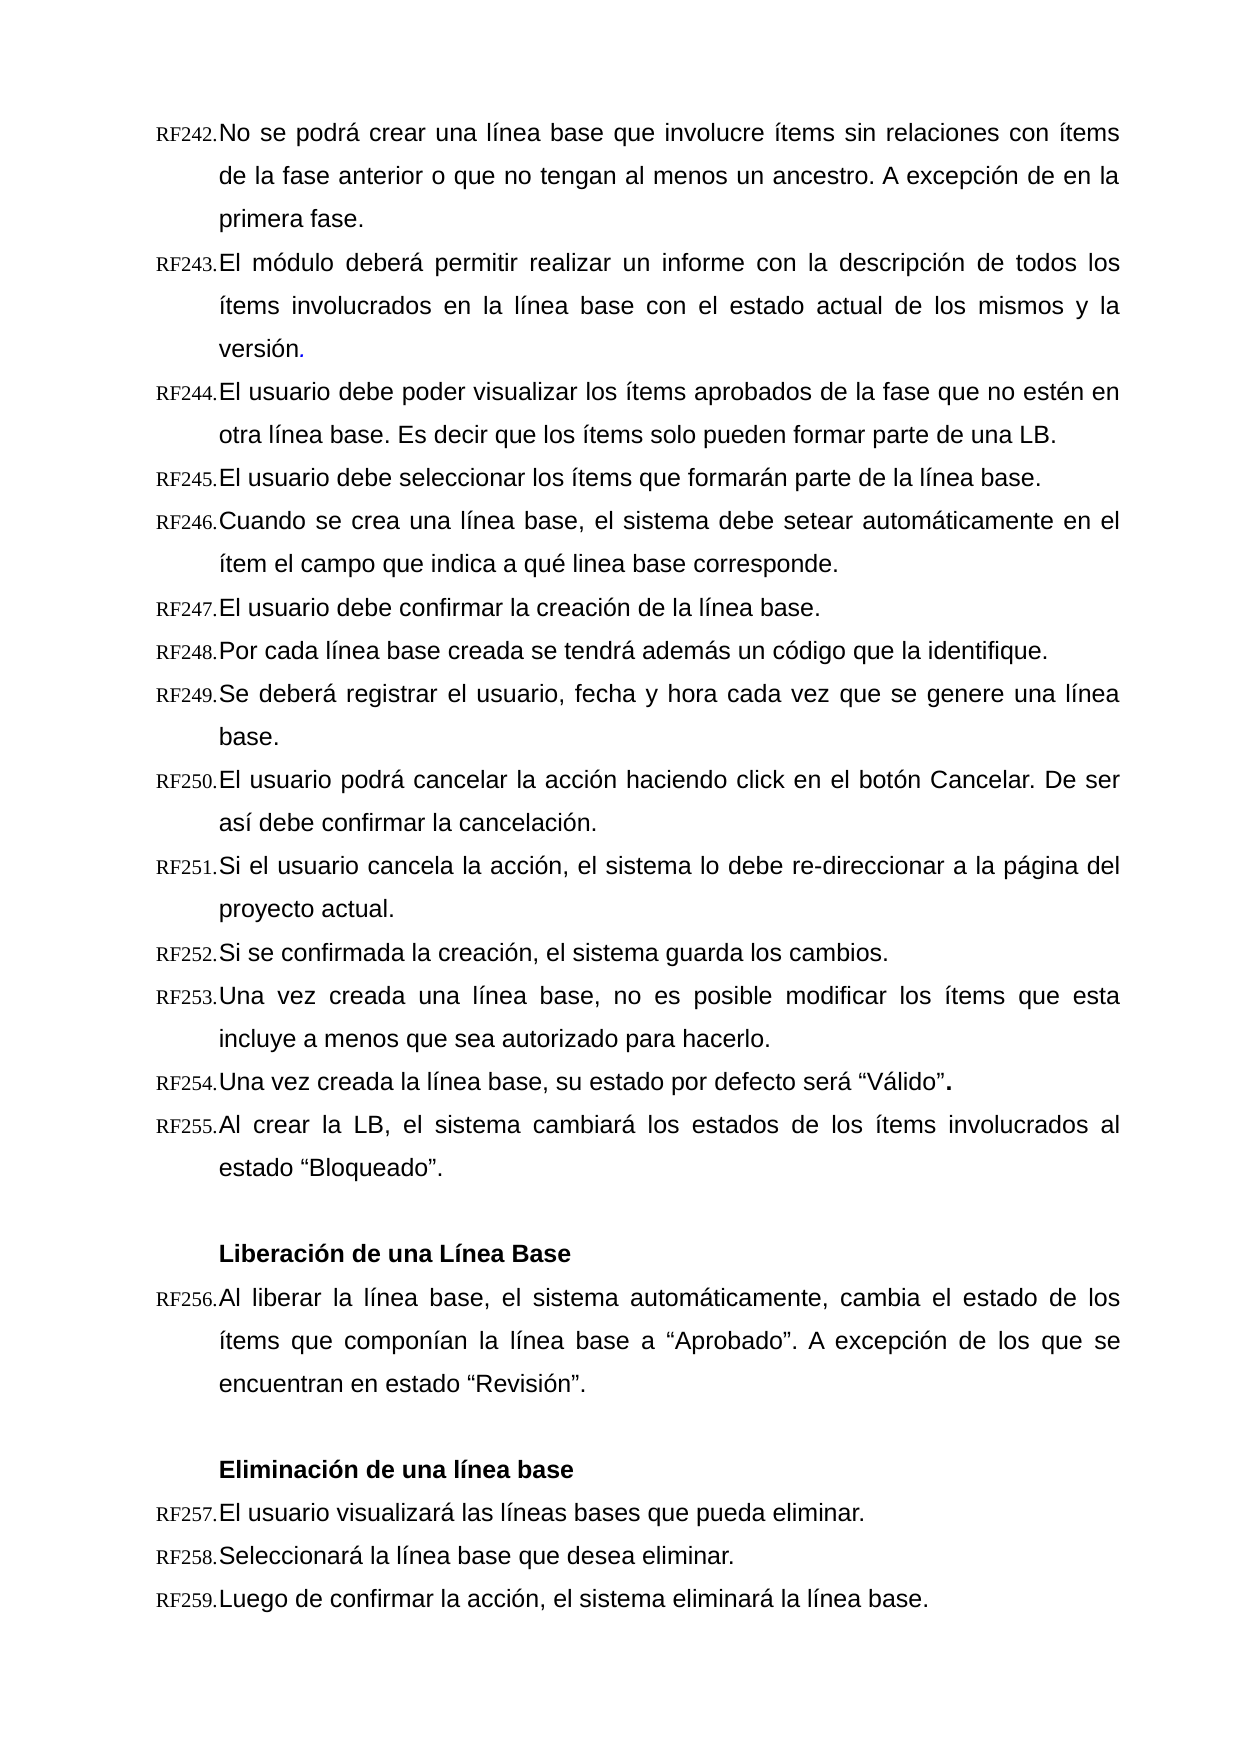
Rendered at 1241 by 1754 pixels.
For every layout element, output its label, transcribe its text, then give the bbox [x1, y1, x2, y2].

list No se podrá crear una línea base que involucre ítems sin relaciones con ítems de la fase anterior o que no tengan al menos un ancestro. A excepción de en la primera fase. [156, 118, 1122, 233]
list Liberación de una Línea Base [156, 1239, 1122, 1268]
list Una vez creada una línea base, no es posible modificar los ítems que esta incluye a menos que sea autorizado para hacerlo. [156, 981, 1122, 1052]
list Si el usuario cancela la acción, el sistema lo debe re-direccionar a la página del proyecto actual. [156, 851, 1122, 923]
list Cuando se crea una línea base, el sistema debe setear automáticamente en el ítem el campo que indica a qué linea base corresponde. [156, 506, 1122, 578]
list Por cada línea base creada se tendrá además un código que la identifique. [156, 636, 1122, 664]
list Al liberar la línea base, el sistema automáticamente, cambia el estado de los ítems que componían la línea base a “Aprobado”. A excepción de los que se encuentran en estado “Revisión”. [156, 1282, 1122, 1397]
list Una vez creada la línea base, su estado por defecto será “Válido”. [156, 1067, 1122, 1096]
list El módulo deberá permitir realizar un informe con la descripción de todos los ítems involucrados en la línea base con el estado actual de los mismos y la versión. [156, 247, 1122, 362]
list Seleccionará la línea base que desea eliminar. [156, 1541, 1122, 1570]
list El usuario podrá cancelar la acción haciendo click en el botón Cancelar. De ser así debe confirmar la cancelación. [156, 765, 1122, 837]
list El usuario debe seleccionar los ítems que formarán parte de la línea base. [156, 463, 1122, 492]
list Se deberá registrar el usuario, fecha y hora cada vez que se genere una línea base. [156, 679, 1122, 751]
list Luego de confirmar la acción, el sistema eliminará la línea base. [156, 1584, 1122, 1613]
list El usuario visualizará las líneas bases que pueda eliminar. [156, 1498, 1122, 1527]
list Eliminación de una línea base [156, 1455, 1122, 1484]
list Si se confirmada la creación, el sistema guarda los cambios. [156, 937, 1122, 966]
list El usuario debe confirmar la creación de la línea base. [156, 592, 1122, 621]
list El usuario debe poder visualizar los ítems aprobados de la fase que no estén en otra línea base. Es decir que los ítems solo pueden formar parte de una LB. [156, 377, 1122, 449]
list Al crear la LB, el sistema cambiará los estados de los ítems involucrados al estado “Bloqueado”. [156, 1110, 1122, 1182]
